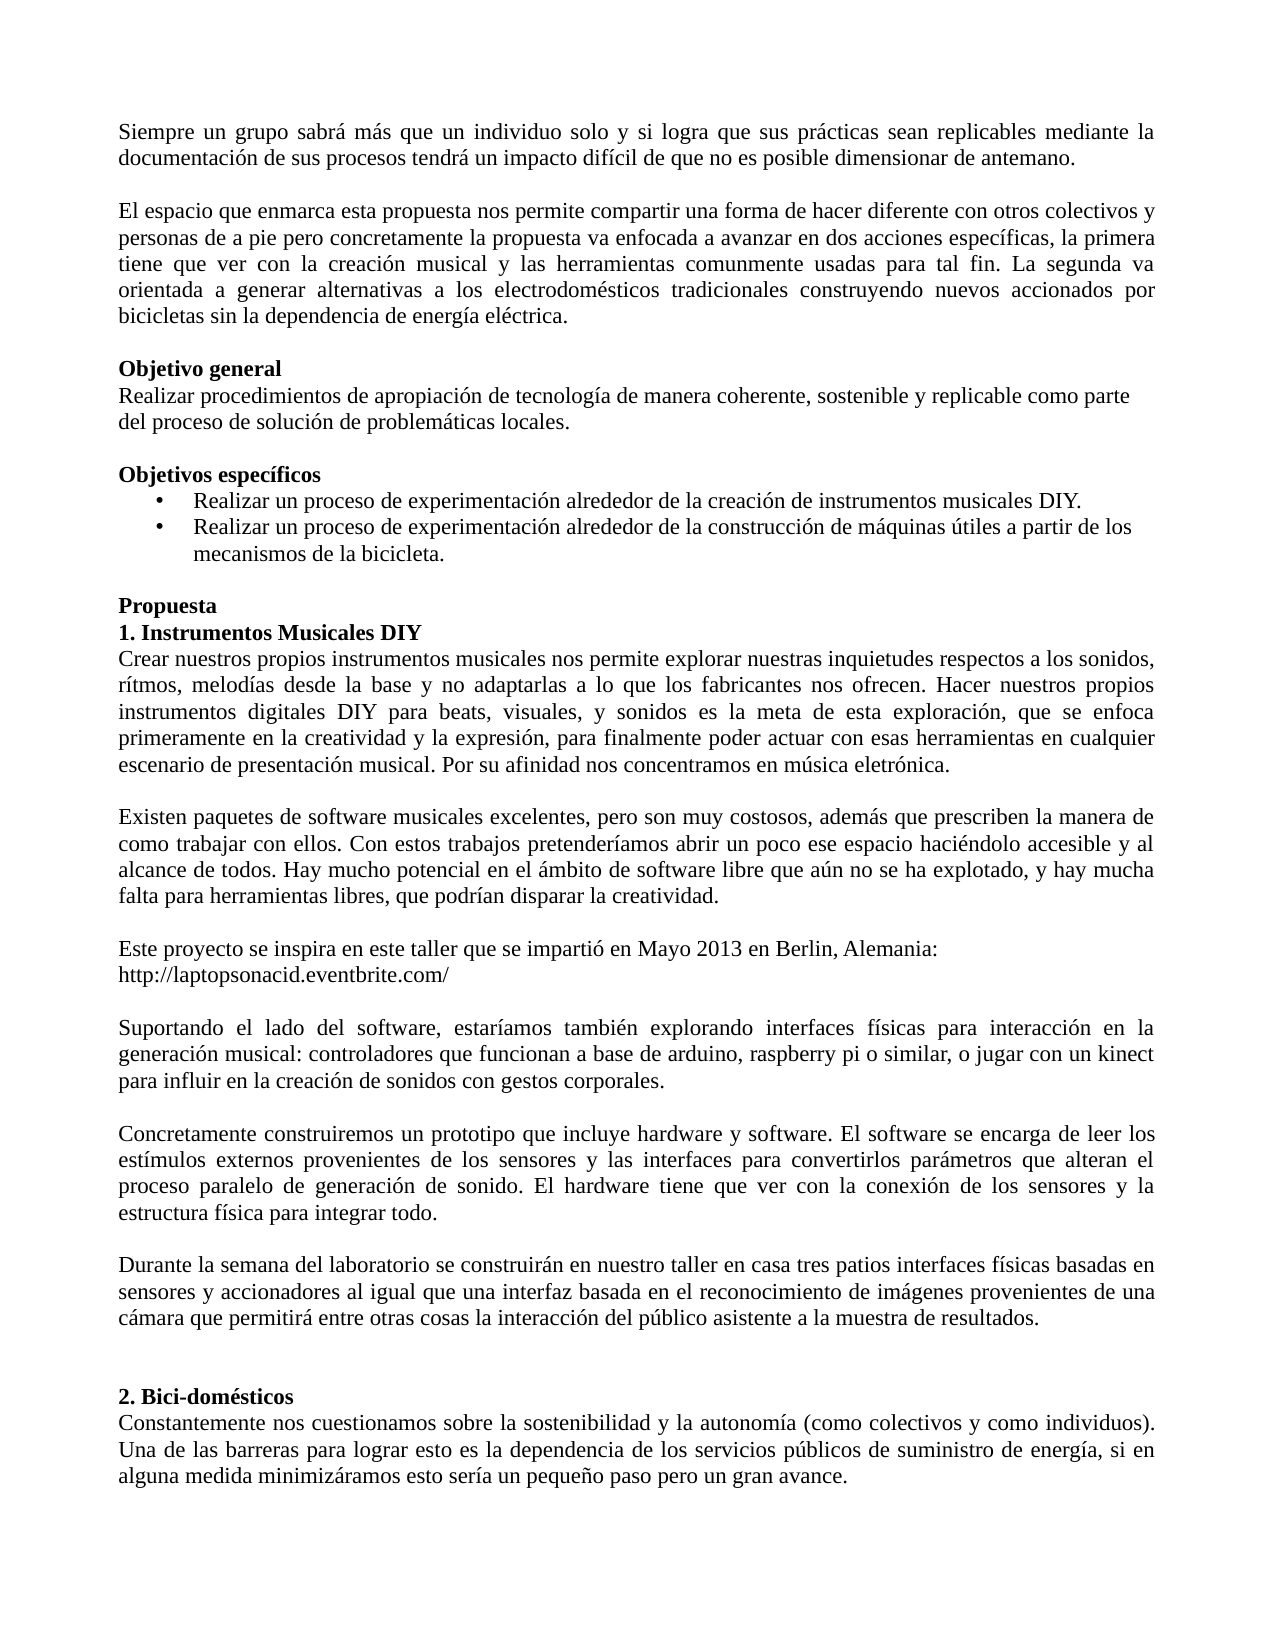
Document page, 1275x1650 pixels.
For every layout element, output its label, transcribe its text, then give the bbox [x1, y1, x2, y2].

text Objetivo general [118, 355, 1157, 382]
text Este proyecto se inspira en este taller que se impartió en Mayo 2013 en Berlin, Alemania: http://laptopsonacid.eventbrite.com/ [118, 935, 1157, 988]
text Propuesta [118, 592, 1157, 619]
text Siempre un grupo sabrá más que un individuo solo y si logra que sus prácticas sean replicables mediante la documentación de sus procesos tendrá un impacto difícil de que no es posible dimensionar de antemano. [118, 118, 1157, 171]
text El espacio que enmarca esta propuesta nos permite compartir una forma de hacer diferente con otros colectivos y personas de a pie pero concretamente la propuesta va enfocada a avanzar en dos acciones específicas, la primera tiene que ver con la creación musical y las herramientas comunmente usadas para tal fin. La segunda va orientada a generar alternativas a los electrodomésticos tradicionales construyendo nuevos accionados por bicicletas sin la dependencia de energía eléctrica. [118, 197, 1157, 329]
list Realizar un proceso de experimentación alrededor de la creación de instrumentos musicales DIY. [156, 487, 1157, 513]
text Constantemente nos cuestionamos sobre la sostenibilidad y la autonomía (como colectivos y como individuos). Una de las barreras para lograr esto es la dependencia de los servicios públicos de suministro de energía, si en alguna medida minimizáramos esto sería un pequeño paso pero un gran avance. [118, 1409, 1157, 1488]
list Realizar un proceso de experimentación alrededor de la construcción de máquinas útiles a partir de los mecanismos de la bicicleta. [156, 513, 1157, 566]
text Crear nuestros propios instrumentos musicales nos permite explorar nuestras inquietudes respectos a los sonidos, rítmos, melodías desde la base y no adaptarlas a lo que los fabricantes nos ofrecen. Hacer nuestros propios instrumentos digitales DIY para beats, visuales, y sonidos es la meta de esta exploración, que se enfoca primeramente en la creatividad y la expresión, para finalmente poder actuar con esas herramientas en cualquier escenario de presentación musical. Por su afinidad nos concentramos en música eletrónica. [118, 645, 1157, 777]
text 2. Bici-domésticos [118, 1383, 1157, 1409]
text Durante la semana del laboratorio se construirán en nuestro taller en casa tres patios interfaces físicas basadas en sensores y accionadores al igual que una interfaz basada en el reconocimiento de imágenes provenientes de una cámara que permitirá entre otras cosas la interacción del público asistente a la muestra de resultados. [118, 1251, 1157, 1330]
text Existen paquetes de software musicales excelentes, pero son muy costosos, además que prescriben la manera de como trabajar con ellos. Con estos trabajos pretenderíamos abrir un poco ese espacio haciéndolo accesible y al alcance de todos. Hay mucho potencial en el ámbito de software libre que aún no se ha explotado, y hay mucha falta para herramientas libres, que podrían disparar la creatividad. [118, 803, 1157, 909]
text Objetivos específicos [118, 461, 1157, 487]
text Realizar procedimientos de apropiación de tecnología de manera coherente, sostenible y replicable como parte del proceso de solución de problemáticas locales. [118, 382, 1157, 434]
text 1. Instrumentos Musicales DIY [118, 619, 1157, 645]
text Suportando el lado del software, estaríamos también explorando interfaces físicas para interacción en la generación musical: controladores que funcionan a base de arduino, raspberry pi o similar, o jugar con un kinect para influir en la creación de sonidos con gestos corporales. [118, 1014, 1157, 1093]
text Concretamente construiremos un prototipo que incluye hardware y software. El software se encarga de leer los estímulos externos provenientes de los sensores y las interfaces para convertirlos parámetros que alteran el proceso paralelo de generación de sonido. El hardware tiene que ver con la conexión de los sensores y la estructura física para integrar todo. [118, 1119, 1157, 1225]
